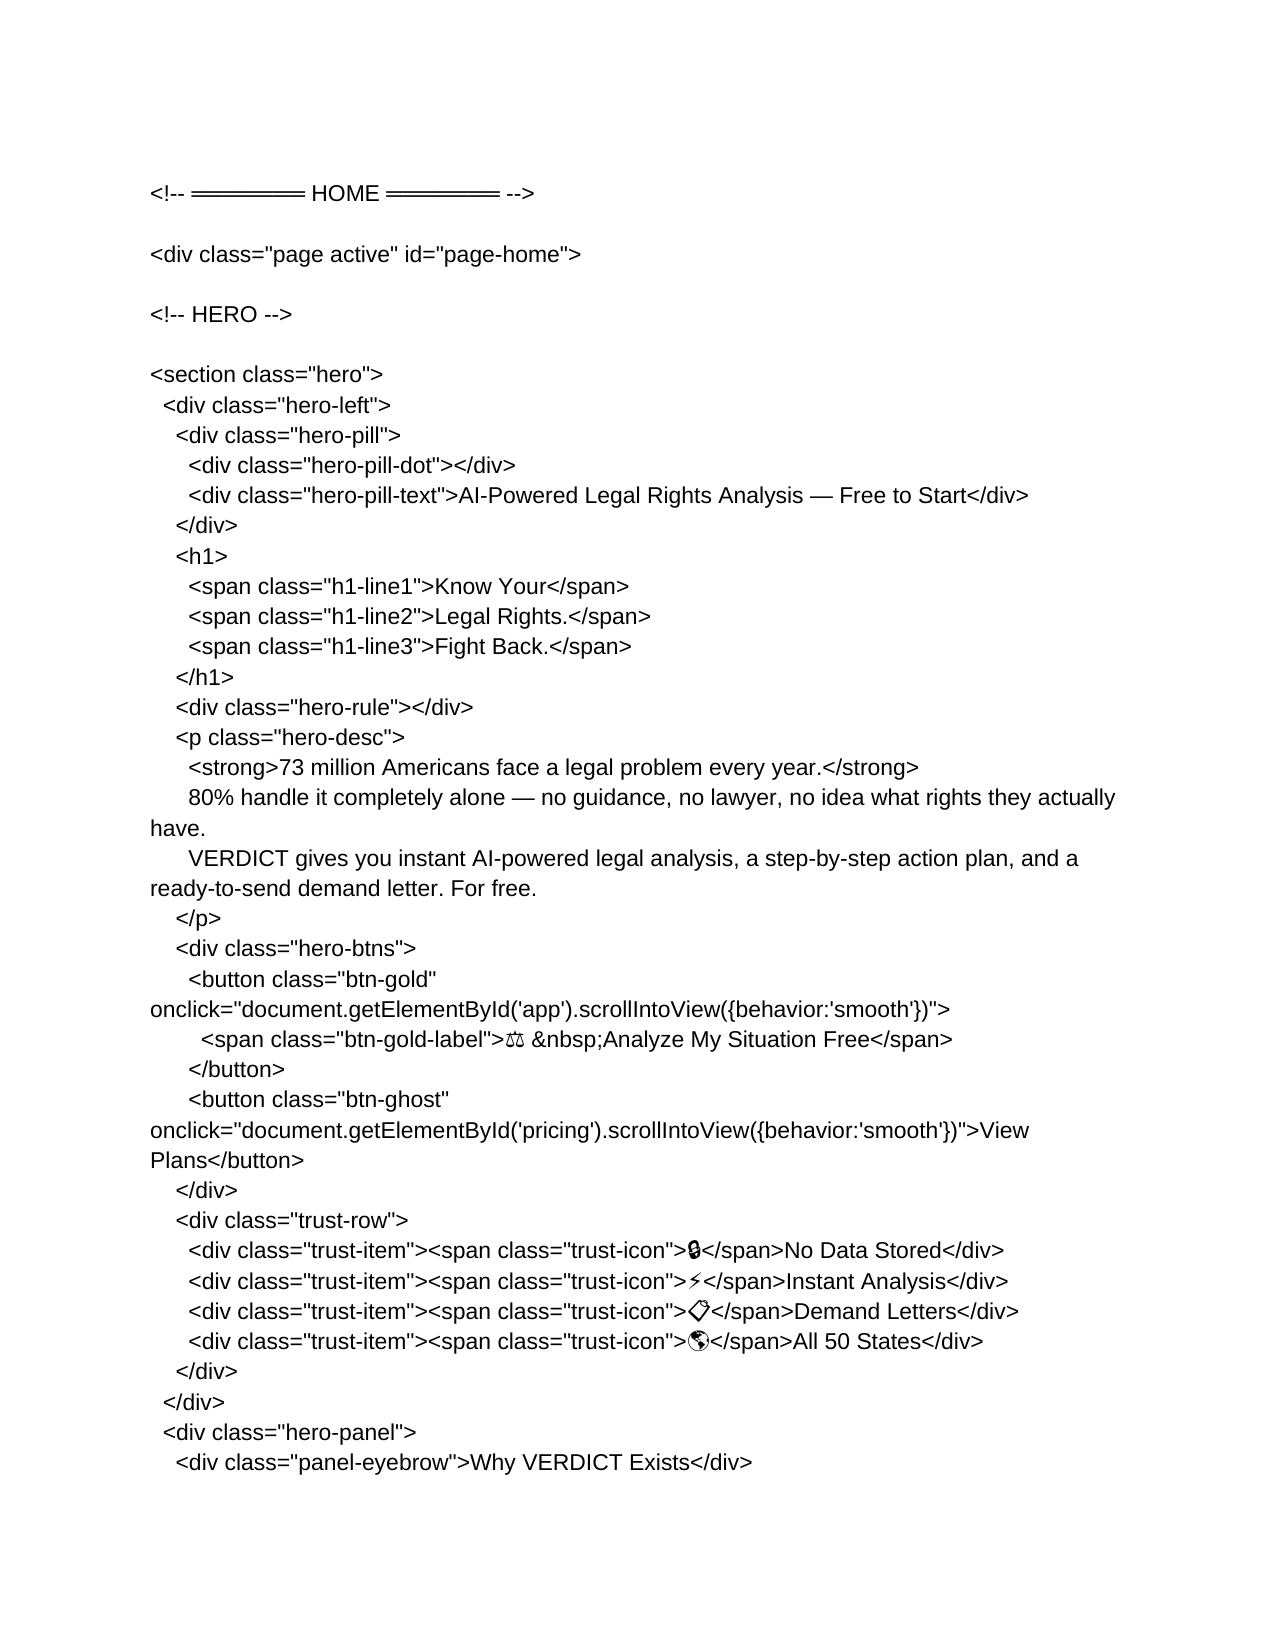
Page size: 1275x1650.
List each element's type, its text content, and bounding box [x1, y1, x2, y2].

text </button> [150, 1056, 1125, 1083]
text <!-- ═══════ HOME ═══════ --> [150, 180, 1125, 207]
text 80% handle it completely alone — no guidance, no lawyer, no idea what rights they actually have. [150, 784, 1125, 841]
text </h1> [150, 663, 1125, 690]
text <div class="hero-rule"></div> [150, 694, 1125, 720]
text <div class="trust-item"><span class="trust-icon">📋</span>Demand Letters</div> [150, 1298, 1125, 1324]
text <div class="hero-left"> [150, 392, 1125, 418]
text </p> [150, 905, 1125, 932]
text <!-- HERO --> [150, 301, 1125, 327]
text <strong>73 million Americans face a legal problem every year.</strong> [150, 754, 1125, 781]
text <div class="trust-item"><span class="trust-icon">🔒</span>No Data Stored</div> [150, 1237, 1125, 1264]
text <h1> [150, 543, 1125, 569]
text <span class="btn-gold-label">⚖ &nbsp;Analyze My Situation Free</span> [150, 1026, 1125, 1052]
text </div> [150, 1358, 1125, 1385]
text <p class="hero-desc"> [150, 724, 1125, 750]
text <div class="panel-eyebrow">Why VERDICT Exists</div> [150, 1449, 1125, 1475]
text <button class="btn-gold" onclick="document.getElementById('app').scrollIntoView({behavior:'smooth'})"> [150, 966, 1125, 1022]
text </div> [150, 1388, 1125, 1415]
text <div class="page active" id="page-home"> [150, 241, 1125, 267]
text </div> [150, 1177, 1125, 1203]
text <div class="hero-panel"> [150, 1419, 1125, 1445]
text <span class="h1-line3">Fight Back.</span> [150, 633, 1125, 660]
text <button class="btn-ghost" onclick="document.getElementById('pricing').scrollIntoView({behavior:'smooth'})">View Plans</button> [150, 1086, 1125, 1173]
text <span class="h1-line1">Know Your</span> [150, 573, 1125, 599]
text <div class="hero-pill-text">AI-Powered Legal Rights Analysis — Free to Start</div> [150, 482, 1125, 509]
text <span class="h1-line2">Legal Rights.</span> [150, 603, 1125, 629]
text <section class="hero"> [150, 361, 1125, 388]
text <div class="hero-btns"> [150, 935, 1125, 962]
text <div class="trust-item"><span class="trust-icon">⚡</span>Instant Analysis</div> [150, 1268, 1125, 1294]
text <div class="trust-row"> [150, 1207, 1125, 1234]
text <div class="hero-pill-dot"></div> [150, 452, 1125, 478]
text VERDICT gives you instant AI-powered legal analysis, a step-by-step action plan, and a ready-to-send demand letter. For free. [150, 845, 1125, 901]
text <div class="hero-pill"> [150, 422, 1125, 448]
text </div> [150, 512, 1125, 539]
text <div class="trust-item"><span class="trust-icon">🌎</span>All 50 States</div> [150, 1328, 1125, 1354]
